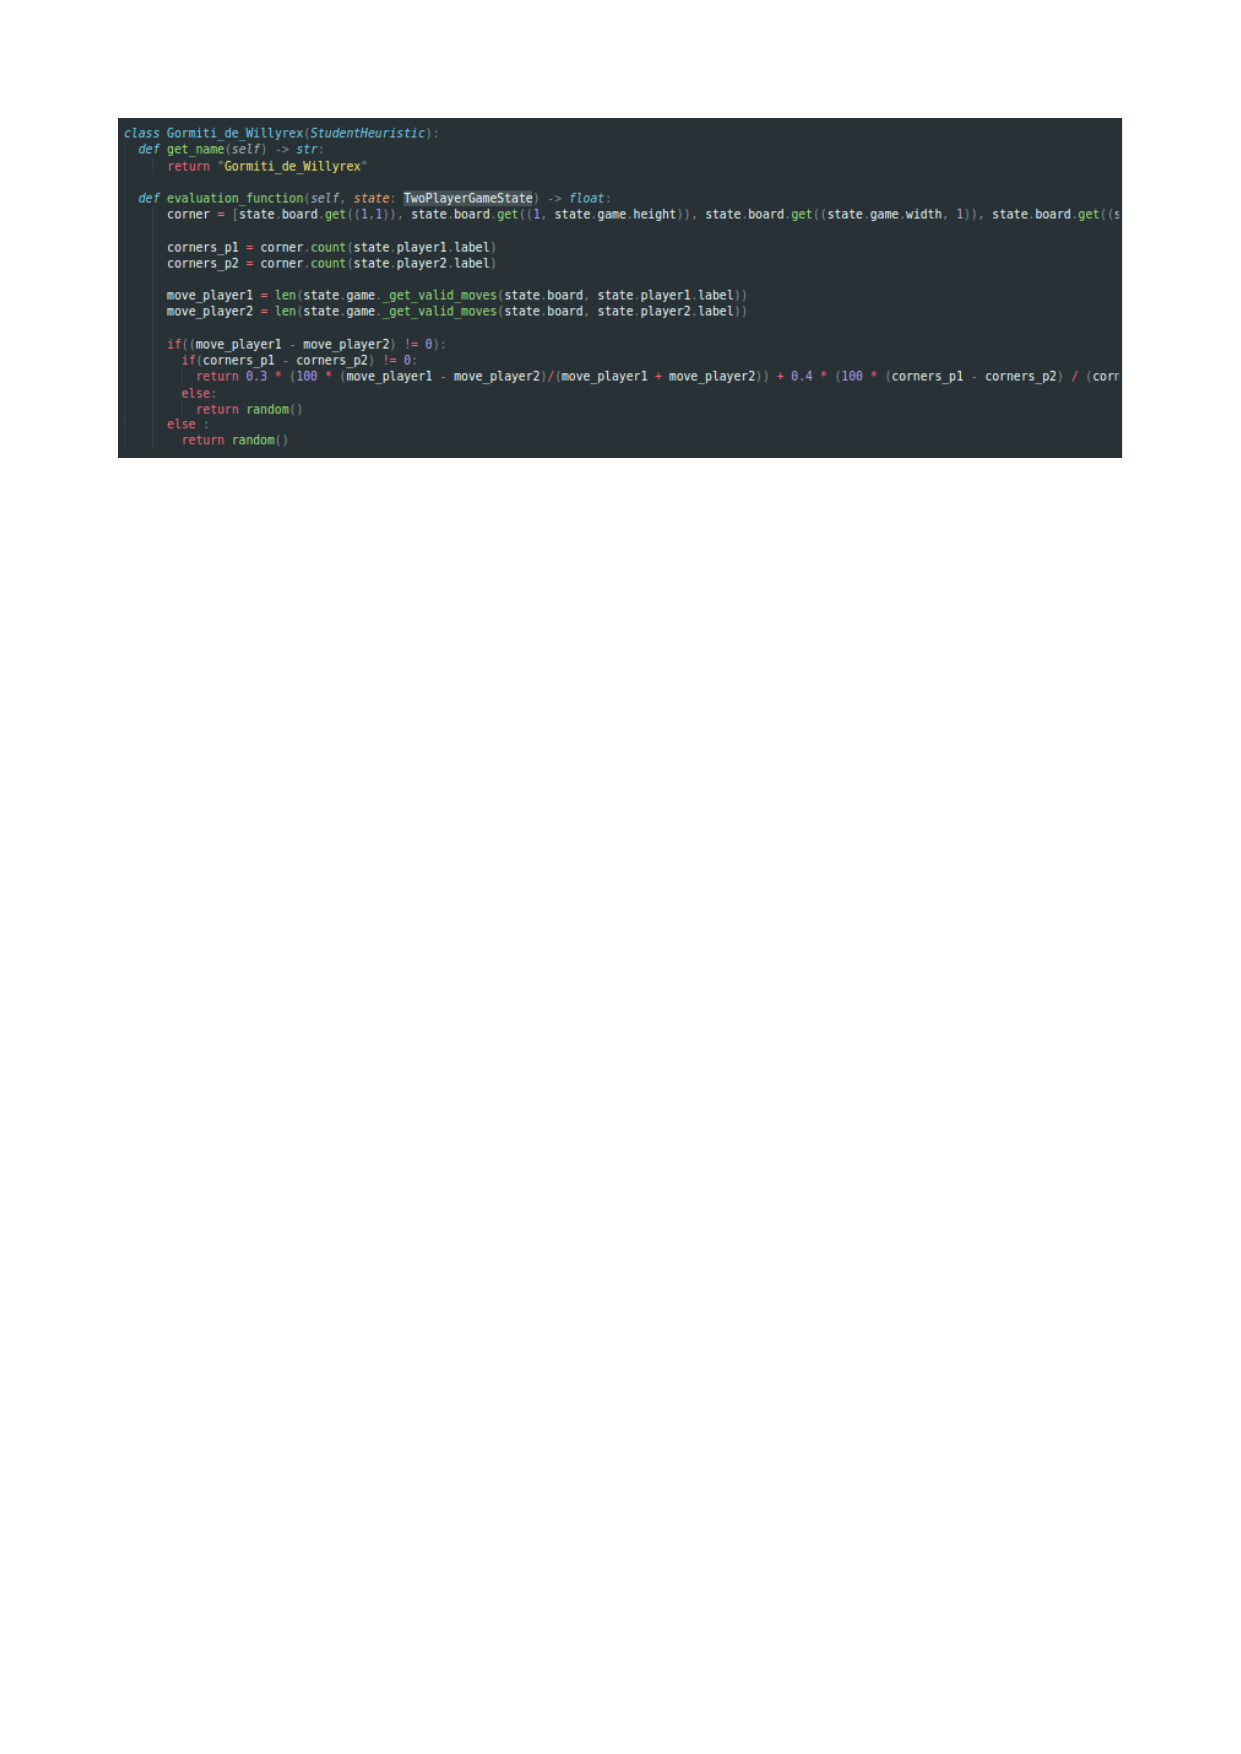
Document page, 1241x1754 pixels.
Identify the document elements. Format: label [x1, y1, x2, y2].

picture [118, 118, 1123, 458]
